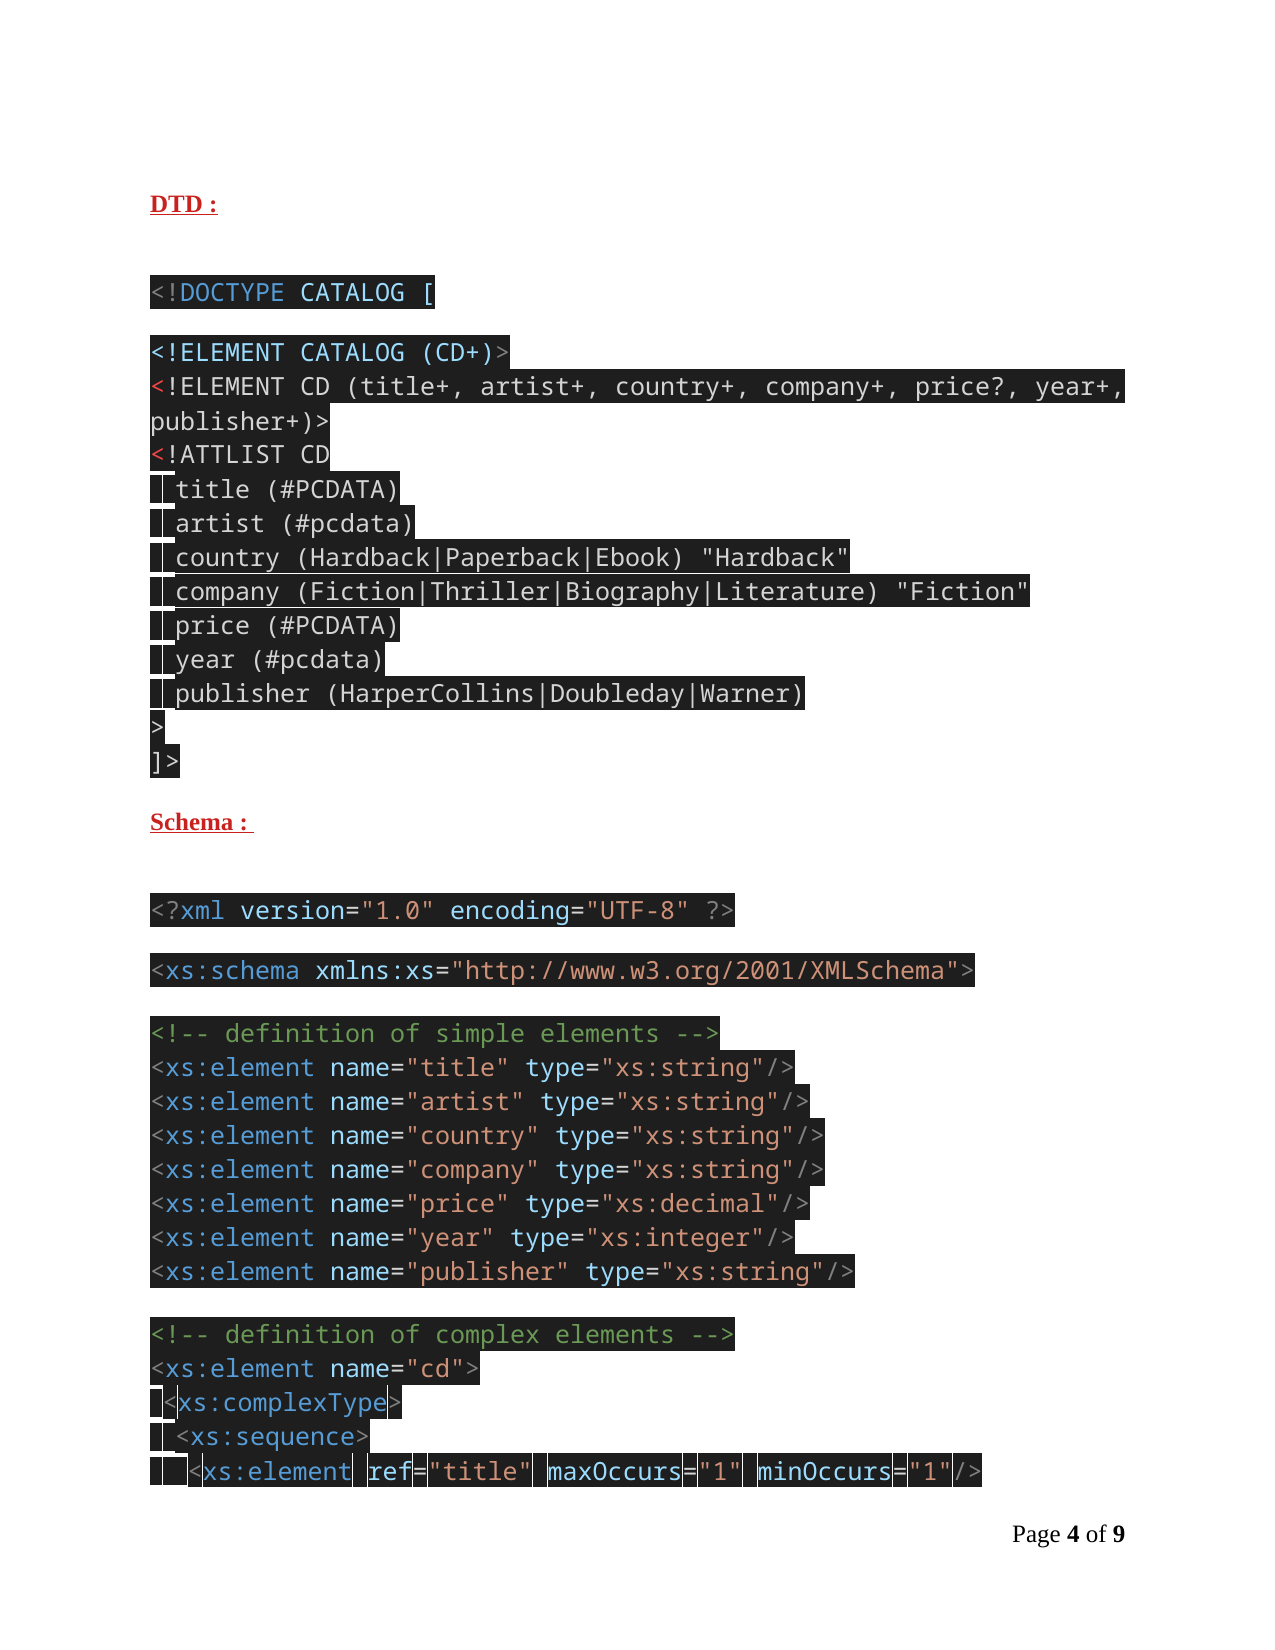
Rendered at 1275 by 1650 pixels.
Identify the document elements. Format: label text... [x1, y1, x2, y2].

text <xs:element name="artist" type="xs:string"/> [150, 1084, 1125, 1118]
text country (Hardback|Paperback|Ebook) "Hardback" [150, 539, 1125, 573]
text <xs:element name="company" type="xs:string"/> [150, 1152, 1125, 1186]
text > [150, 710, 1125, 744]
text <!ELEMENT CD (title+, artist+, country+, company+, price?, year+, publisher+)> [150, 369, 1125, 437]
text <xs:element name="cd"> [150, 1351, 1125, 1385]
text <!DOCTYPE CATALOG [ [150, 275, 1125, 309]
text <xs:element name="publisher" type="xs:string"/> [150, 1254, 1125, 1288]
text title (#PCDATA) [150, 471, 1125, 505]
text <!-- definition of complex elements --> [150, 1317, 1125, 1351]
text <!ELEMENT CATALOG (CD+)> [150, 335, 1125, 369]
text <xs:sequence> [150, 1419, 1125, 1453]
text publisher (HarperCollins|Doubleday|Warner) [150, 676, 1125, 710]
text Schema : [150, 807, 1125, 835]
text ]> [150, 744, 1125, 778]
text <!-- definition of simple elements --> [150, 1016, 1125, 1050]
text <xs:element ref="title" maxOccurs="1" minOccurs="1"/> [150, 1453, 1125, 1487]
text <xs:element name="title" type="xs:string"/> [150, 1050, 1125, 1084]
text <?xml version="1.0" encoding="UTF-8" ?> [150, 893, 1125, 927]
text DTD : [150, 189, 1125, 217]
text <xs:schema xmlns:xs="http://www.w3.org/2001/XMLSchema"> [150, 953, 1125, 987]
text <xs:complexType> [150, 1385, 1125, 1419]
text artist (#pcdata) [150, 505, 1125, 539]
text <xs:element name="country" type="xs:string"/> [150, 1118, 1125, 1152]
text <!ATTLIST CD [150, 437, 1125, 471]
text price (#PCDATA) [150, 607, 1125, 642]
text year (#pcdata) [150, 642, 1125, 676]
text <xs:element name="year" type="xs:integer"/> [150, 1220, 1125, 1254]
text company (Fiction|Thriller|Biography|Literature) "Fiction" [150, 573, 1125, 607]
text <xs:element name="price" type="xs:decimal"/> [150, 1186, 1125, 1220]
